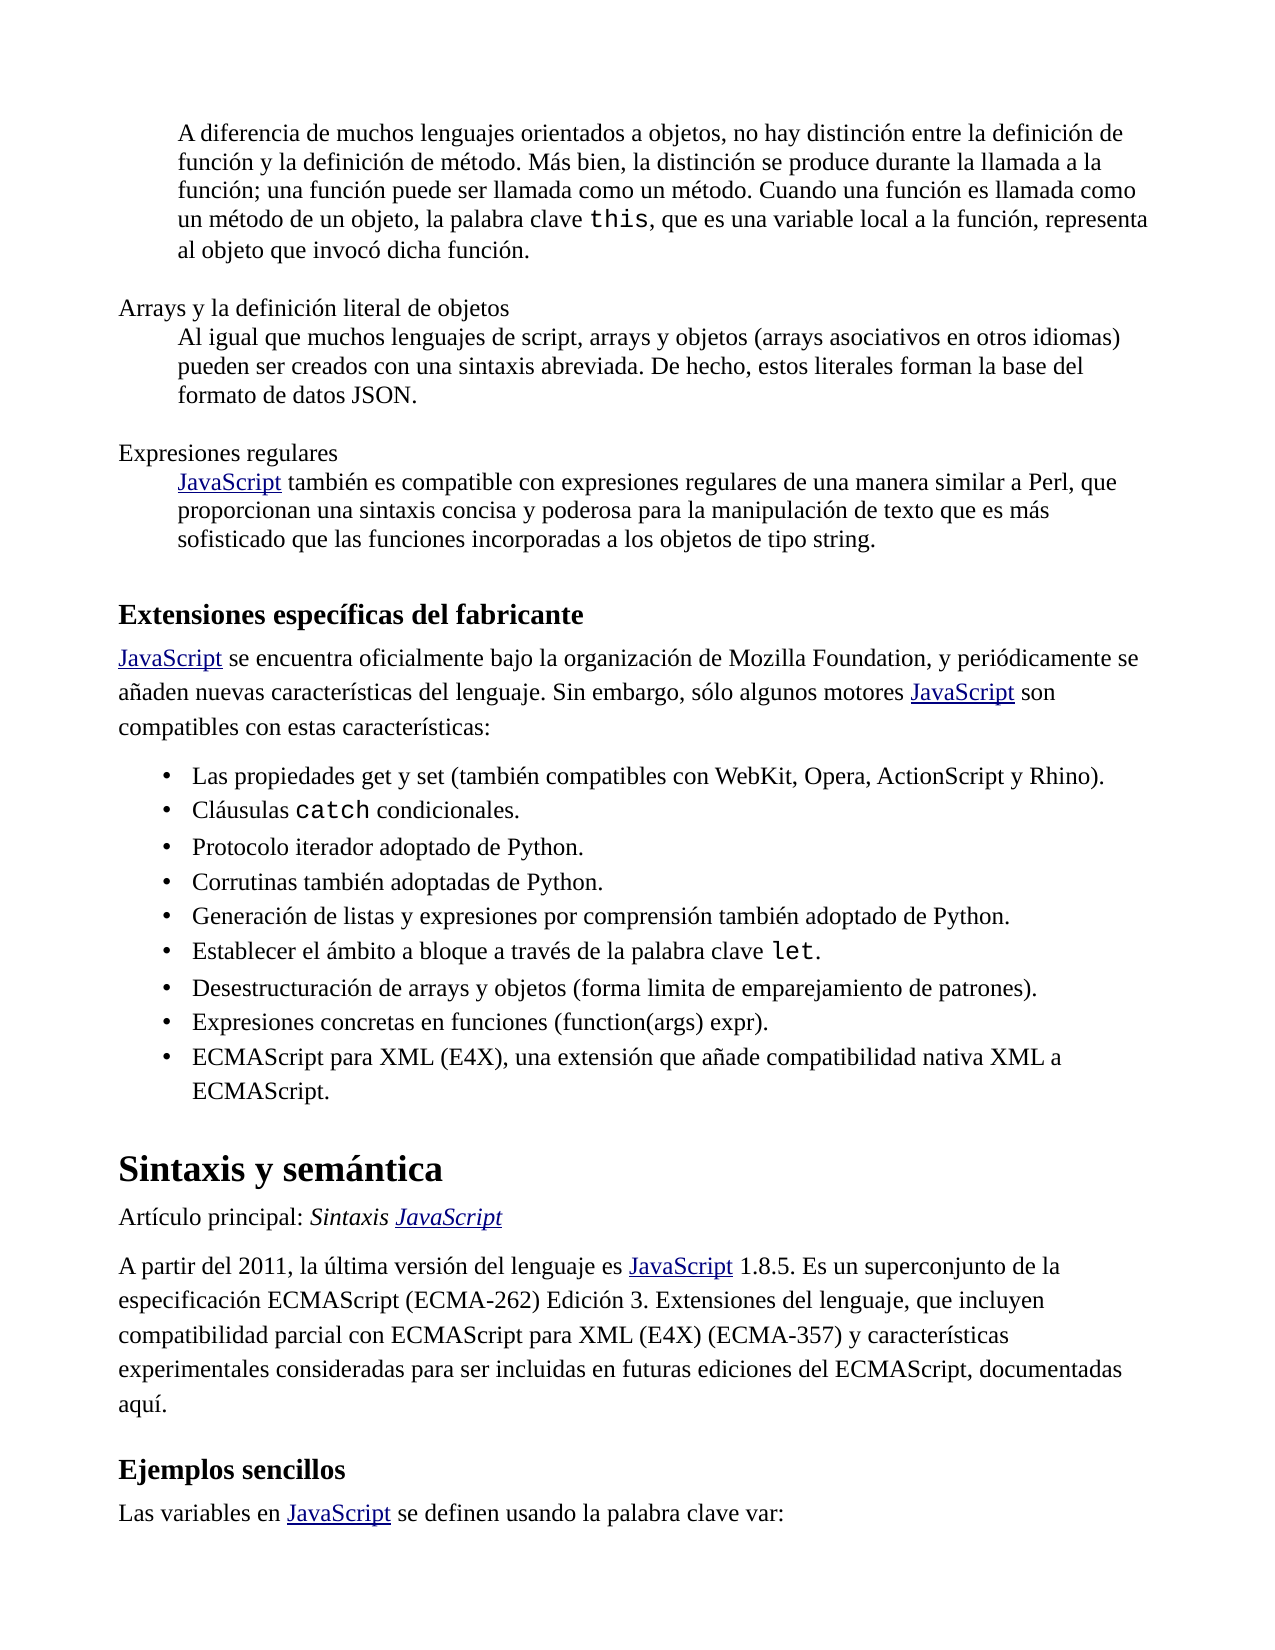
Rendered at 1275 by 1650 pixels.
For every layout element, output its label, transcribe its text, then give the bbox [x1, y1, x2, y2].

text Artículo principal: Sintaxis JavaScript [118, 1202, 1157, 1231]
list Cláusulas catch condicionales. [162, 796, 1157, 826]
subtitle Extensiones específicas del fabricante [118, 597, 1157, 631]
list Generación de listas y expresiones por comprensión también adoptado de Python. [162, 901, 1157, 930]
list A diferencia de muchos lenguajes orientados a objetos, no hay distinción entre la definición de función y la definición de método. Más bien, la distinción se produce durante la llamada a la función; una función puede ser llamada como un método. Cuando una función es llamada como un método de un objeto, la palabra clave this, que es una variable local a la función, representa al objeto que invocó dicha función. [177, 118, 1157, 264]
subtitle Arrays y la definición literal de objetos [118, 293, 1157, 322]
list Corrutinas también adoptadas de Python. [162, 867, 1157, 896]
list JavaScript también es compatible con expresiones regulares de una manera similar a Perl, que proporcionan una sintaxis concisa y poderosa para la manipulación de texto que es más sofisticado que las funciones incorporadas a los objetos de tipo string. [177, 467, 1157, 553]
list Protocolo iterador adoptado de Python. [162, 832, 1157, 861]
list Al igual que muchos lenguajes de script, arrays y objetos (arrays asociativos en otros idiomas) pueden ser creados con una sintaxis abreviada. De hecho, estos literales forman la base del formato de datos JSON. [177, 322, 1157, 408]
subtitle Ejemplos sencillos [118, 1452, 1157, 1486]
list Las propiedades get y set (también compatibles con WebKit, Opera, ActionScript y Rhino). [162, 761, 1157, 790]
subtitle Sintaxis y semántica [118, 1146, 1157, 1189]
list Expresiones concretas en funciones (function(args) expr). [162, 1007, 1157, 1036]
text JavaScript se encuentra oficialmente bajo la organización de Mozilla Foundation, y periódicamente se añaden nuevas características del lenguaje. Sin embargo, sólo algunos motores JavaScript son compatibles con estas características: [118, 643, 1157, 741]
list ECMAScript para XML (E4X), una extensión que añade compatibilidad nativa XML a ECMAScript. [162, 1042, 1157, 1105]
list Desestructuración de arrays y objetos (forma limita de emparejamiento de patrones). [162, 973, 1157, 1002]
text Las variables en JavaScript se definen usando la palabra clave var: [118, 1498, 1157, 1527]
text A partir del 2011, la última versión del lenguaje es JavaScript 1.8.5. Es un superconjunto de la especificación ECMAScript (ECMA-262) Edición 3. Extensiones del lenguaje, que incluyen compatibilidad parcial con ECMAScript para XML (E4X) (ECMA-357) y características experimentales consideradas para ser incluidas en futuras ediciones del ECMAScript, documentadas aquí. [118, 1251, 1157, 1418]
list Establecer el ámbito a bloque a través de la palabra clave let. [162, 936, 1157, 967]
subtitle Expresiones regulares [118, 438, 1157, 467]
